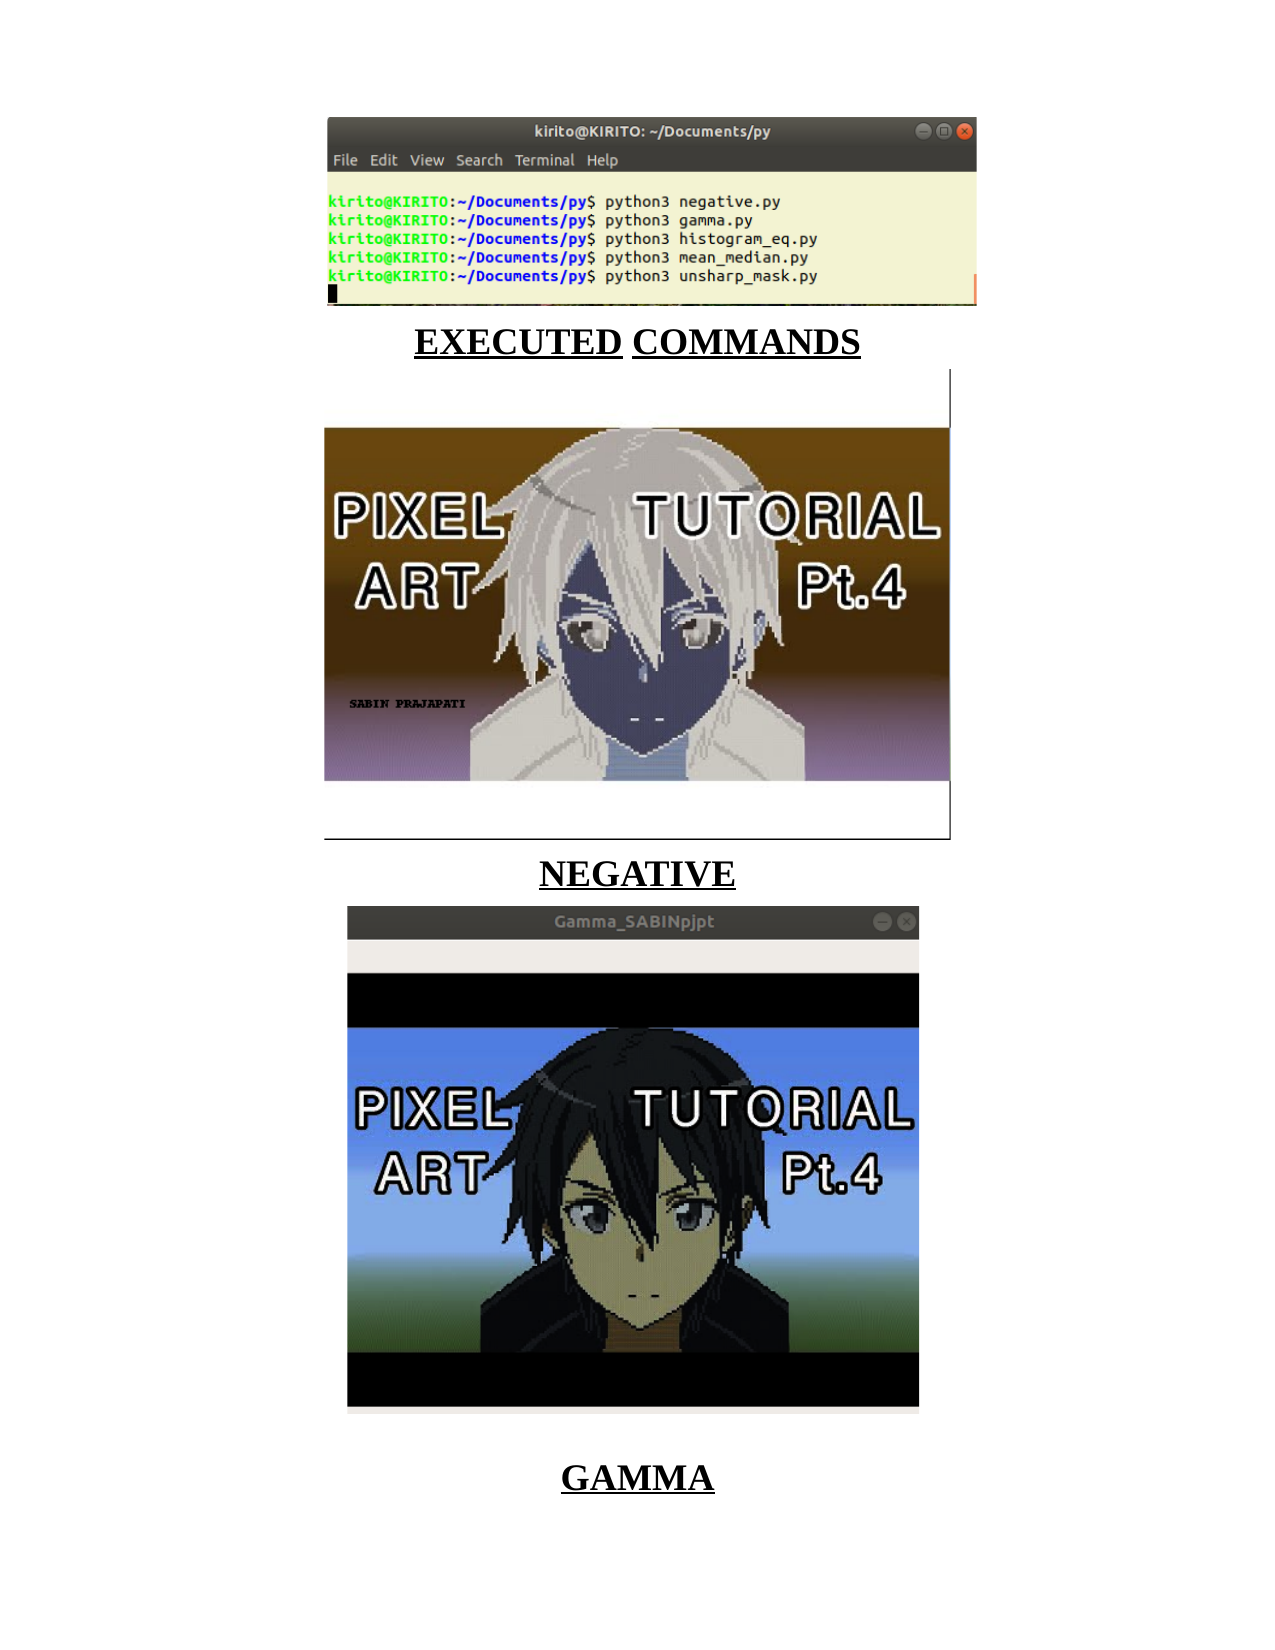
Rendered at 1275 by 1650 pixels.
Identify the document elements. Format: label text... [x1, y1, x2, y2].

picture [324, 369, 951, 840]
text NEGATIVE [118, 851, 1157, 894]
text EXECUTED COMMANDS [118, 319, 1157, 362]
picture [347, 906, 920, 1414]
picture [327, 117, 977, 306]
text GAMMA [118, 1455, 1157, 1498]
